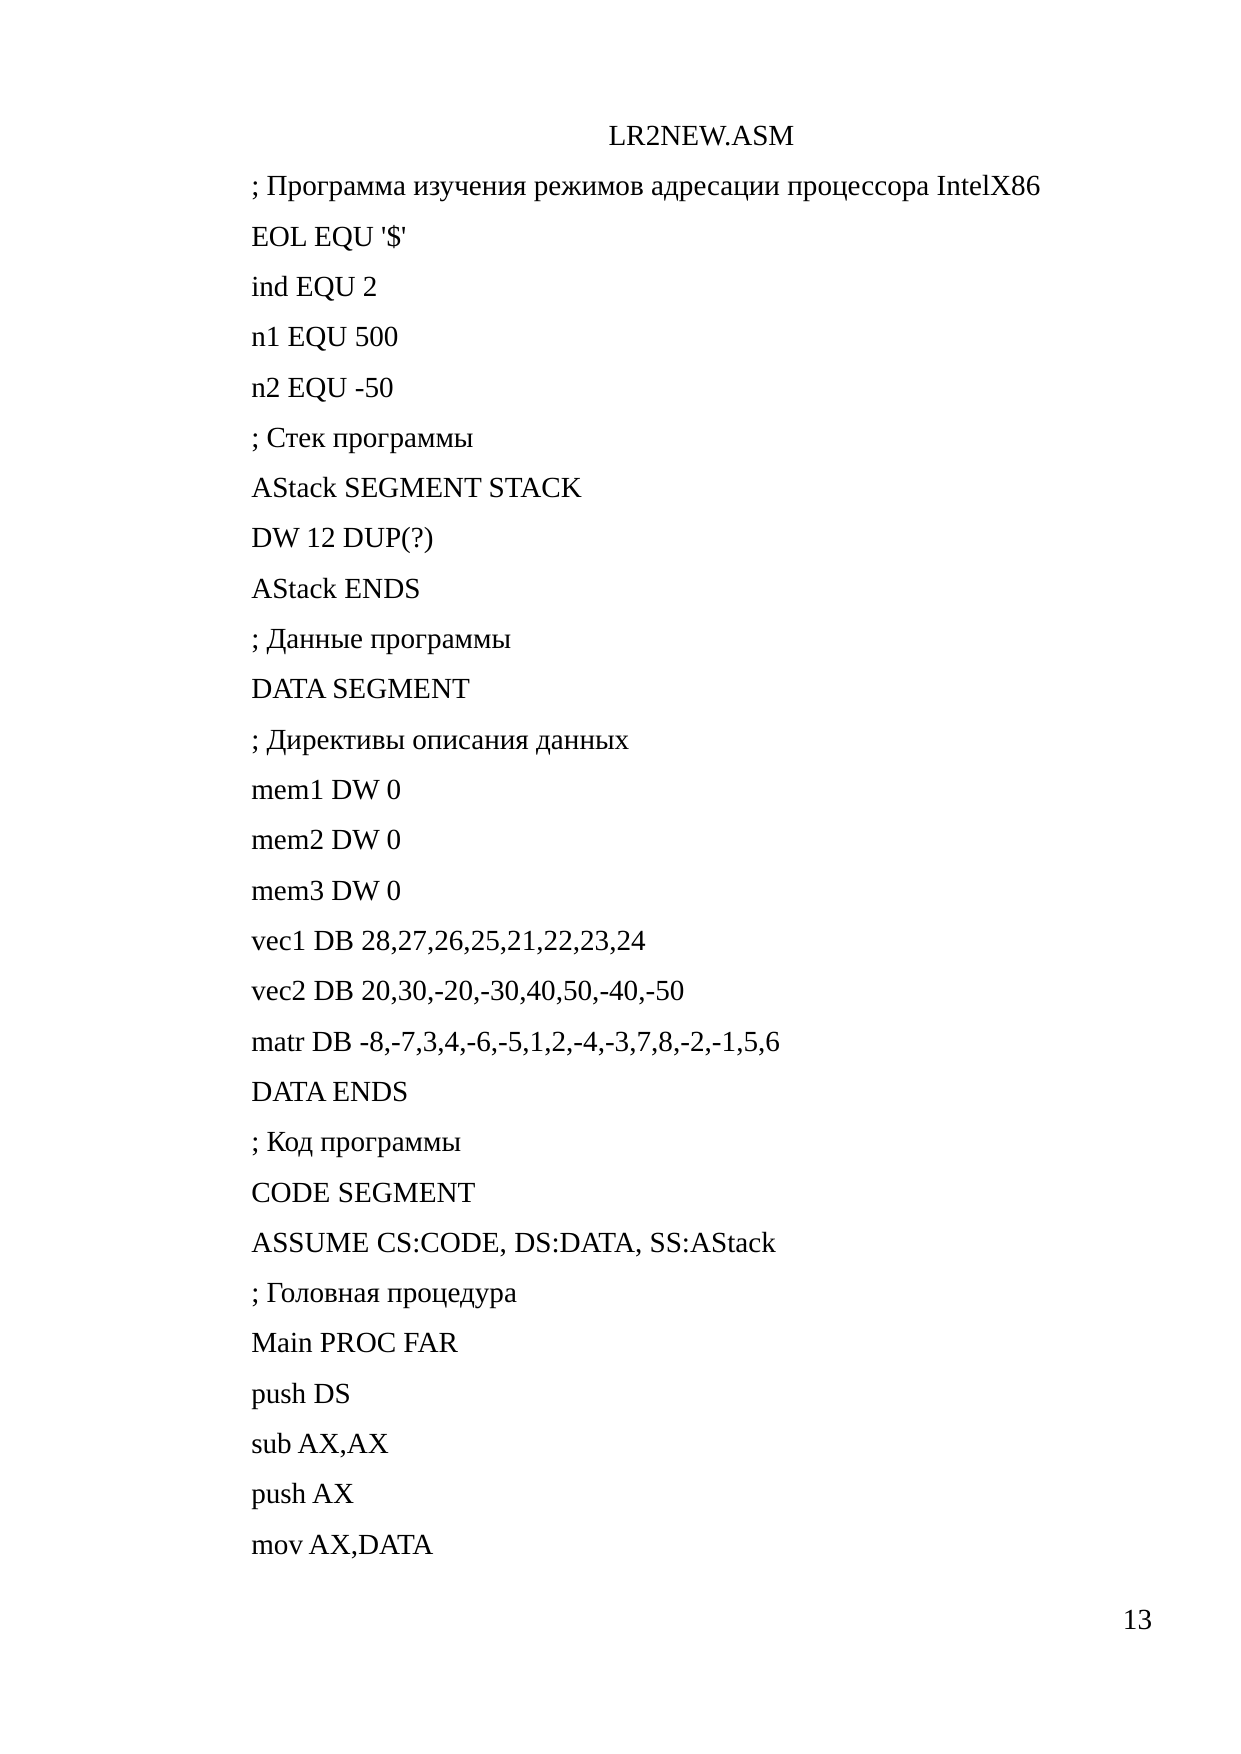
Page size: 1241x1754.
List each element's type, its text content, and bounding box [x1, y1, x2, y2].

text Main PROC FAR [177, 1326, 1152, 1359]
text vec2 DB 20,30,-20,-30,40,50,-40,-50 [177, 973, 1152, 1007]
text EOL EQU '$' [177, 219, 1152, 252]
text ; Код программы [177, 1124, 1152, 1158]
text ; Директивы описания данных [177, 722, 1152, 755]
text ind EQU 2 [177, 269, 1152, 303]
text matr DB -8,-7,3,4,-6,-5,1,2,-4,-3,7,8,-2,-1,5,6 [177, 1024, 1152, 1057]
text ; Программа изучения режимов адресации процессора IntelX86 [177, 168, 1152, 202]
text AStack ENDS [177, 571, 1152, 604]
text push DS [177, 1376, 1152, 1409]
text ; Стек программы [177, 420, 1152, 453]
text ; Данные программы [177, 621, 1152, 655]
text ASSUME CS:CODE, DS:DATA, SS:AStack [177, 1225, 1152, 1258]
text vec1 DB 28,27,26,25,21,22,23,24 [177, 923, 1152, 957]
text DATA SEGMENT [177, 672, 1152, 705]
text DATA ENDS [177, 1074, 1152, 1108]
text DW 12 DUP(?) [177, 521, 1152, 554]
text n1 EQU 500 [177, 319, 1152, 353]
text n2 EQU -50 [177, 370, 1152, 403]
text ; Головная процедура [177, 1275, 1152, 1309]
text mov AX,DATA [177, 1527, 1152, 1560]
text CODE SEGMENT [177, 1175, 1152, 1208]
text mem2 DW 0 [177, 822, 1152, 856]
text push AX [177, 1477, 1152, 1510]
text mem3 DW 0 [177, 873, 1152, 906]
text LR2NEW.ASM [177, 118, 1152, 152]
text AStack SEGMENT STACK [177, 470, 1152, 504]
text mem1 DW 0 [177, 772, 1152, 806]
text sub AX,AX [177, 1426, 1152, 1460]
